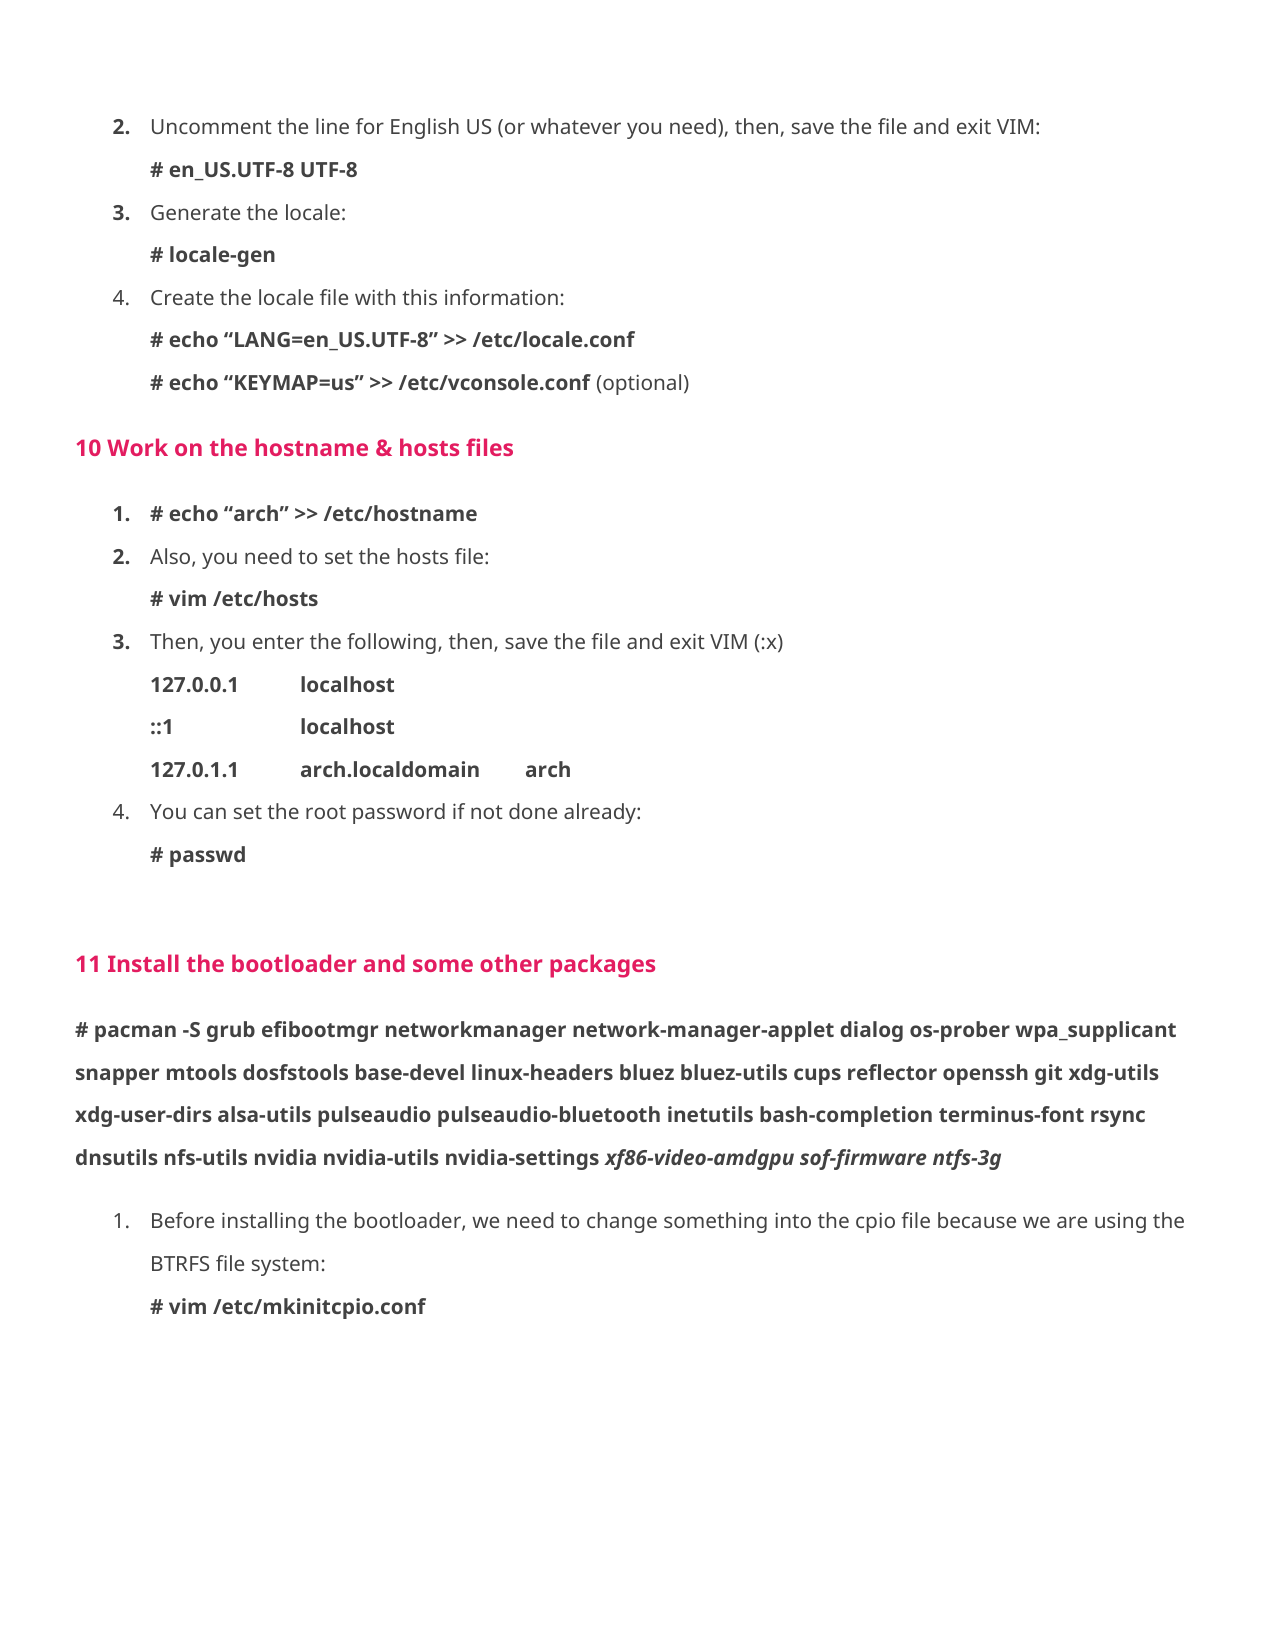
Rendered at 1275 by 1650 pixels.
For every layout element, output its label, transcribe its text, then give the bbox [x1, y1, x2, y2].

list Uncomment the line for English US (or whatever you need), then, save the file and exit VIM: # en_US.UTF-8 UTF-8 [112, 112, 1209, 183]
text # pacman -S grub efibootmgr networkmanager network-manager-applet dialog os-prober wpa_supplicant snapper mtools dosfstools base-devel linux-headers bluez bluez-utils cups reflector openssh git xdg-utils xdg-user-dirs alsa-utils pulseaudio pulseaudio-bluetooth inetutils bash-completion terminus-font rsync dnsutils nfs-utils nvidia nvidia-utils nvidia-settings xf86-video-amdgpu sof-firmware ntfs-3g [75, 1015, 1209, 1172]
list Before installing the bootloader, we need to change something into the cpio file because we are using the BTRFS file system: # vim /etc/mkinitcpio.conf [112, 1207, 1209, 1363]
list Also, you need to set the hosts file: # vim /etc/hosts [112, 542, 1209, 613]
text 10 Work on the hostname & hosts files [75, 432, 1209, 463]
text 11 Install the bootloader and some other packages [75, 903, 1209, 979]
list # echo “arch” >> /etc/hostname [112, 499, 1209, 528]
list Generate the locale: # locale-gen [112, 198, 1209, 269]
list You can set the root password if not done already: # passwd [112, 797, 1209, 868]
list Then, you enter the following, then, save the file and exit VIM (:x) 127.0.0.1 localhost ::1 localhost 127.0.1.1 arch.localdomain arch [112, 627, 1209, 783]
list Create the locale file with this information: # echo “LANG=en_US.UTF-8” >> /etc/locale.conf # echo “KEYMAP=us” >> /etc/vconsole.conf (optional) [112, 283, 1209, 397]
